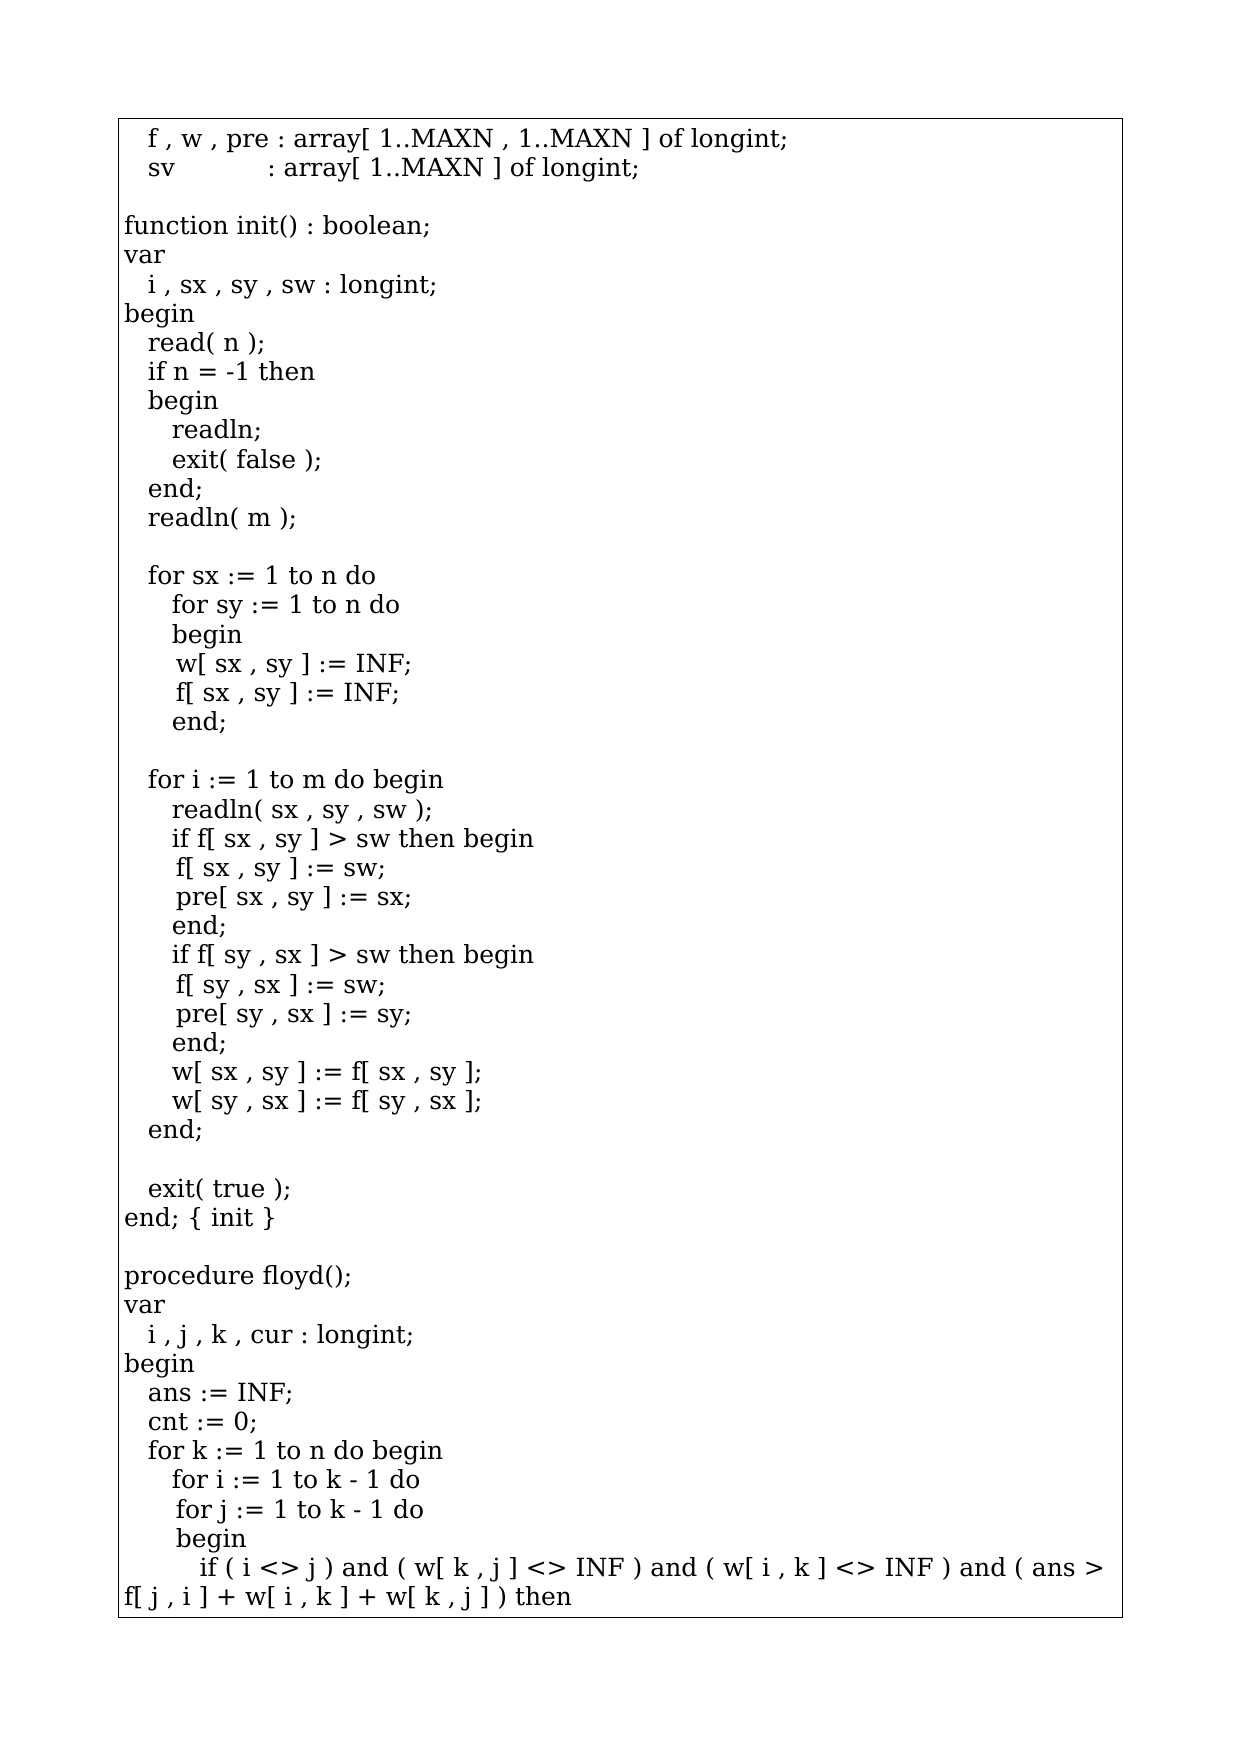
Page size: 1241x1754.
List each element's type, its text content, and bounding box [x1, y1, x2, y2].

table_header f , w , pre : array[ 1..MAXN , 1..MAXN ] of longint; sv : array[ 1..MAXN ] of longint; function init() : boolean; var i , sx , sy , sw : longint; begin read( n ); if n = -1 then begin readln; exit( false ); end; readln( m ); for sx := 1 to n do for sy := 1 to n do begin w[ sx , sy ] := INF; f[ sx , sy ] := INF; end; for i := 1 to m do begin readln( sx , sy , sw ); if f[ sx , sy ] > sw then begin f[ sx , sy ] := sw; pre[ sx , sy ] := sx; end; if f[ sy , sx ] > sw then begin f[ sy , sx ] := sw; pre[ sy , sx ] := sy; end; w[ sx , sy ] := f[ sx , sy ]; w[ sy , sx ] := f[ sy , sx ]; end; exit( true ); end; { init } procedure floyd(); var i , j , k , cur : longint; begin ans := INF; cnt := 0; for k := 1 to n do begin for i := 1 to k - 1 do for j := 1 to k - 1 do begin if ( i <> j ) and ( w[ k , j ] <> INF ) and ( w[ i , k ] <> INF ) and ( ans > f[ j , i ] + w[ i , k ] + w[ k , j ] ) then [119, 119, 1122, 1617]
